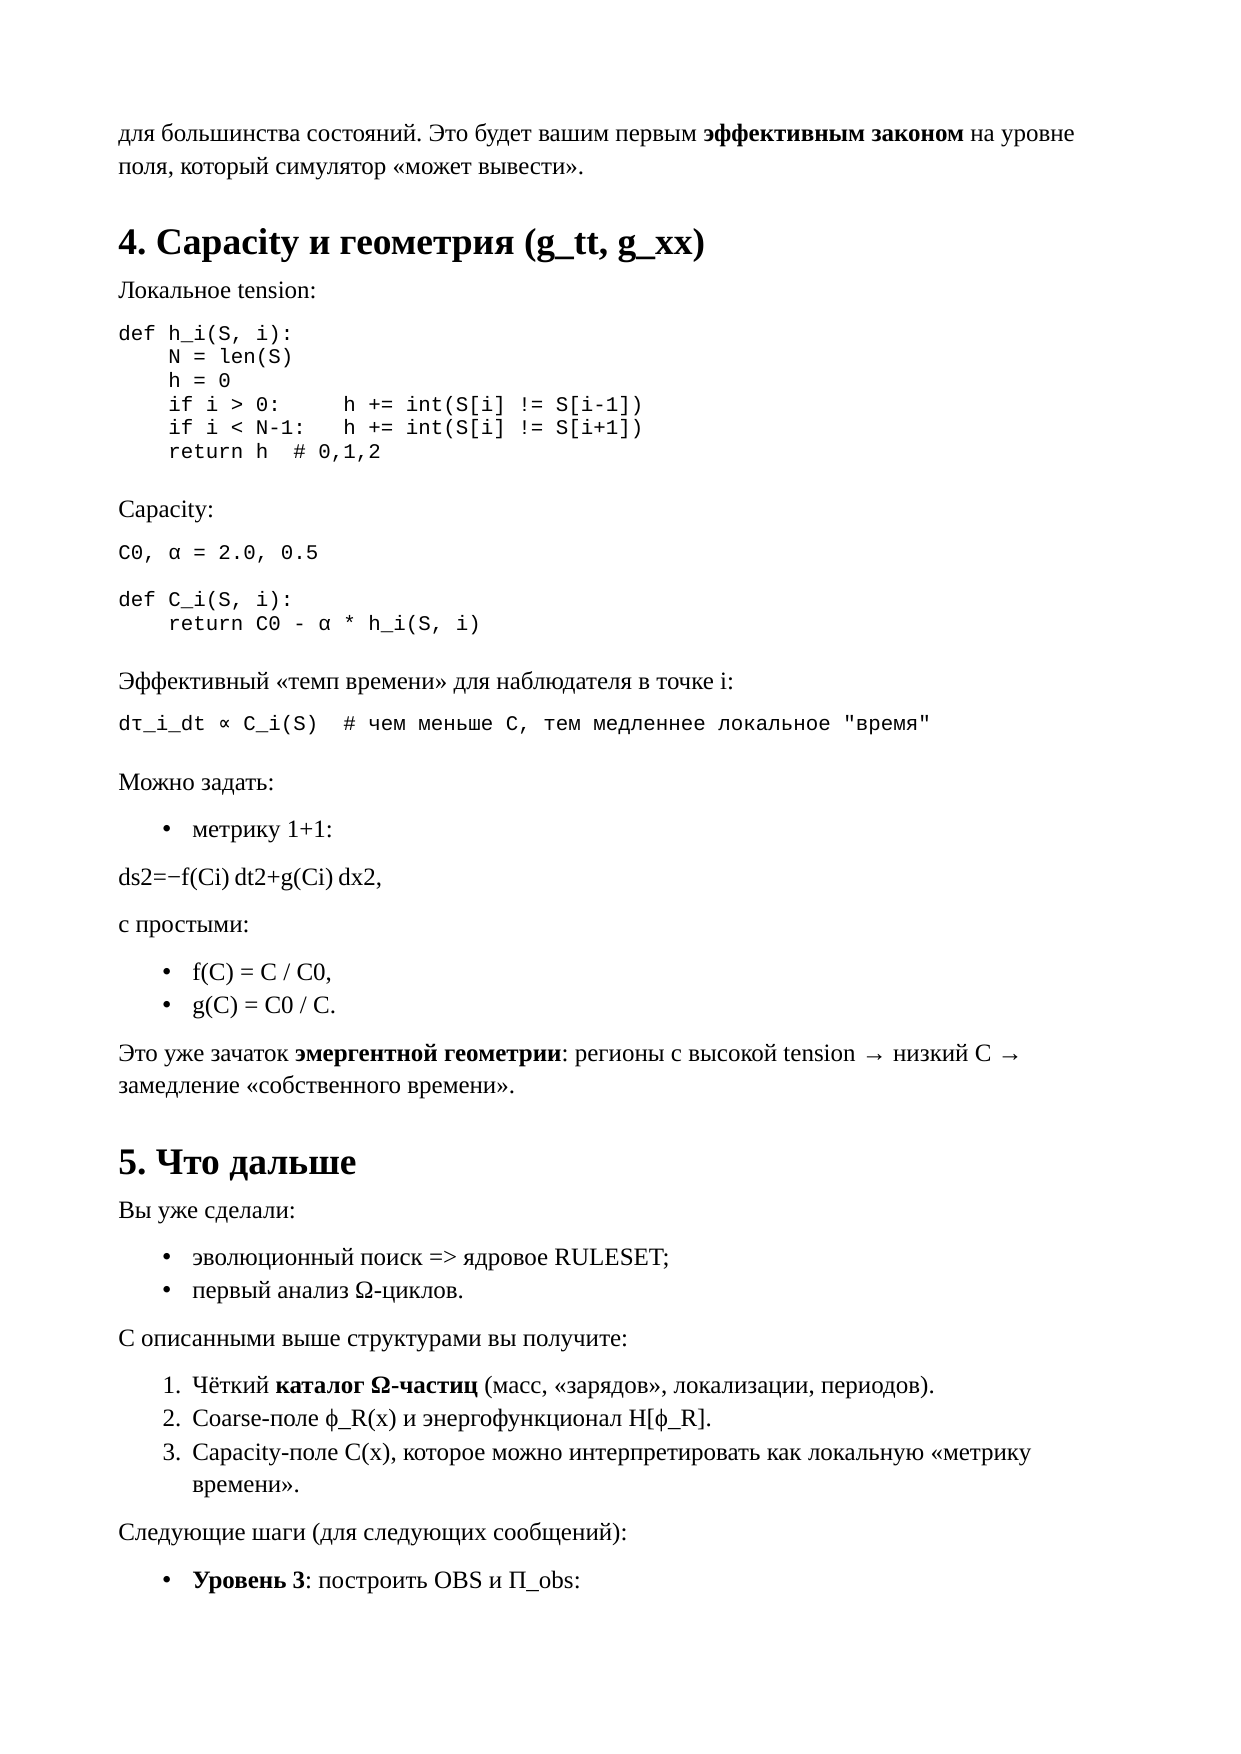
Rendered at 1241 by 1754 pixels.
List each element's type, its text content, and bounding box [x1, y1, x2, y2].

text dτ_i_dt ∝ C_i(S) # чем меньше C, тем медленнее локальное "время" [118, 713, 1122, 737]
text С описанными выше структурами вы получите: [118, 1323, 1122, 1352]
list Capacity‑поле C(x), которое можно интерпретировать как локальную «метрику времени». [162, 1437, 1122, 1498]
subtitle 4. Capacity и геометрия (g_tt, g_xx) [118, 219, 1122, 263]
text Локальное tension: [118, 275, 1122, 304]
list Уровень 3: построить OBS и Π_obs: [162, 1565, 1122, 1593]
list Чёткий каталог Ω‑частиц (масс, «зарядов», локализации, периодов). [162, 1371, 1122, 1399]
text Следующие шаги (для следующих сообщений): [118, 1517, 1122, 1546]
subtitle 5. Что дальше [118, 1139, 1122, 1182]
text Это уже зачаток эмергентной геометрии: регионы с высокой tension → низкий C → замедление «собственного времени». [118, 1038, 1122, 1099]
list Coarse‑поле ϕ_R(x) и энергофункционал H[ϕ_R]. [162, 1403, 1122, 1432]
text Эффективный «темп времени» для наблюдателя в точке i: [118, 666, 1122, 694]
text Можно задать: [118, 767, 1122, 795]
list эволюционный поиск => ядровое RULESET; [162, 1242, 1122, 1271]
text if i < N-1: h += int(S[i] != S[i+1]) [118, 417, 1122, 441]
text для большинства состояний. Это будет вашим первым эффективным законом на уровне поля, который симулятор «может вывести». [118, 118, 1122, 180]
list первый анализ Ω‑циклов. [162, 1275, 1122, 1304]
list g(C) = C0 / C. [162, 990, 1122, 1019]
text if i > 0: h += int(S[i] != S[i-1]) [118, 394, 1122, 417]
text Вы уже сделали: [118, 1195, 1122, 1223]
text h = 0 [118, 370, 1122, 394]
text def h_i(S, i): [118, 323, 1122, 346]
text C0, α = 2.0, 0.5 [118, 542, 1122, 565]
list метрику 1+1: [162, 814, 1122, 843]
text с простыми: [118, 909, 1122, 938]
text return h # 0,1,2 [118, 441, 1122, 465]
text ds2=−f(Ci) dt2+g(Ci) dx2, [118, 862, 1122, 891]
text N = len(S) [118, 346, 1122, 370]
list f(C) = C / C0, [162, 957, 1122, 986]
text Capacity: [118, 494, 1122, 523]
text return C0 - α * h_i(S, i) [118, 613, 1122, 636]
text def C_i(S, i): [118, 589, 1122, 613]
